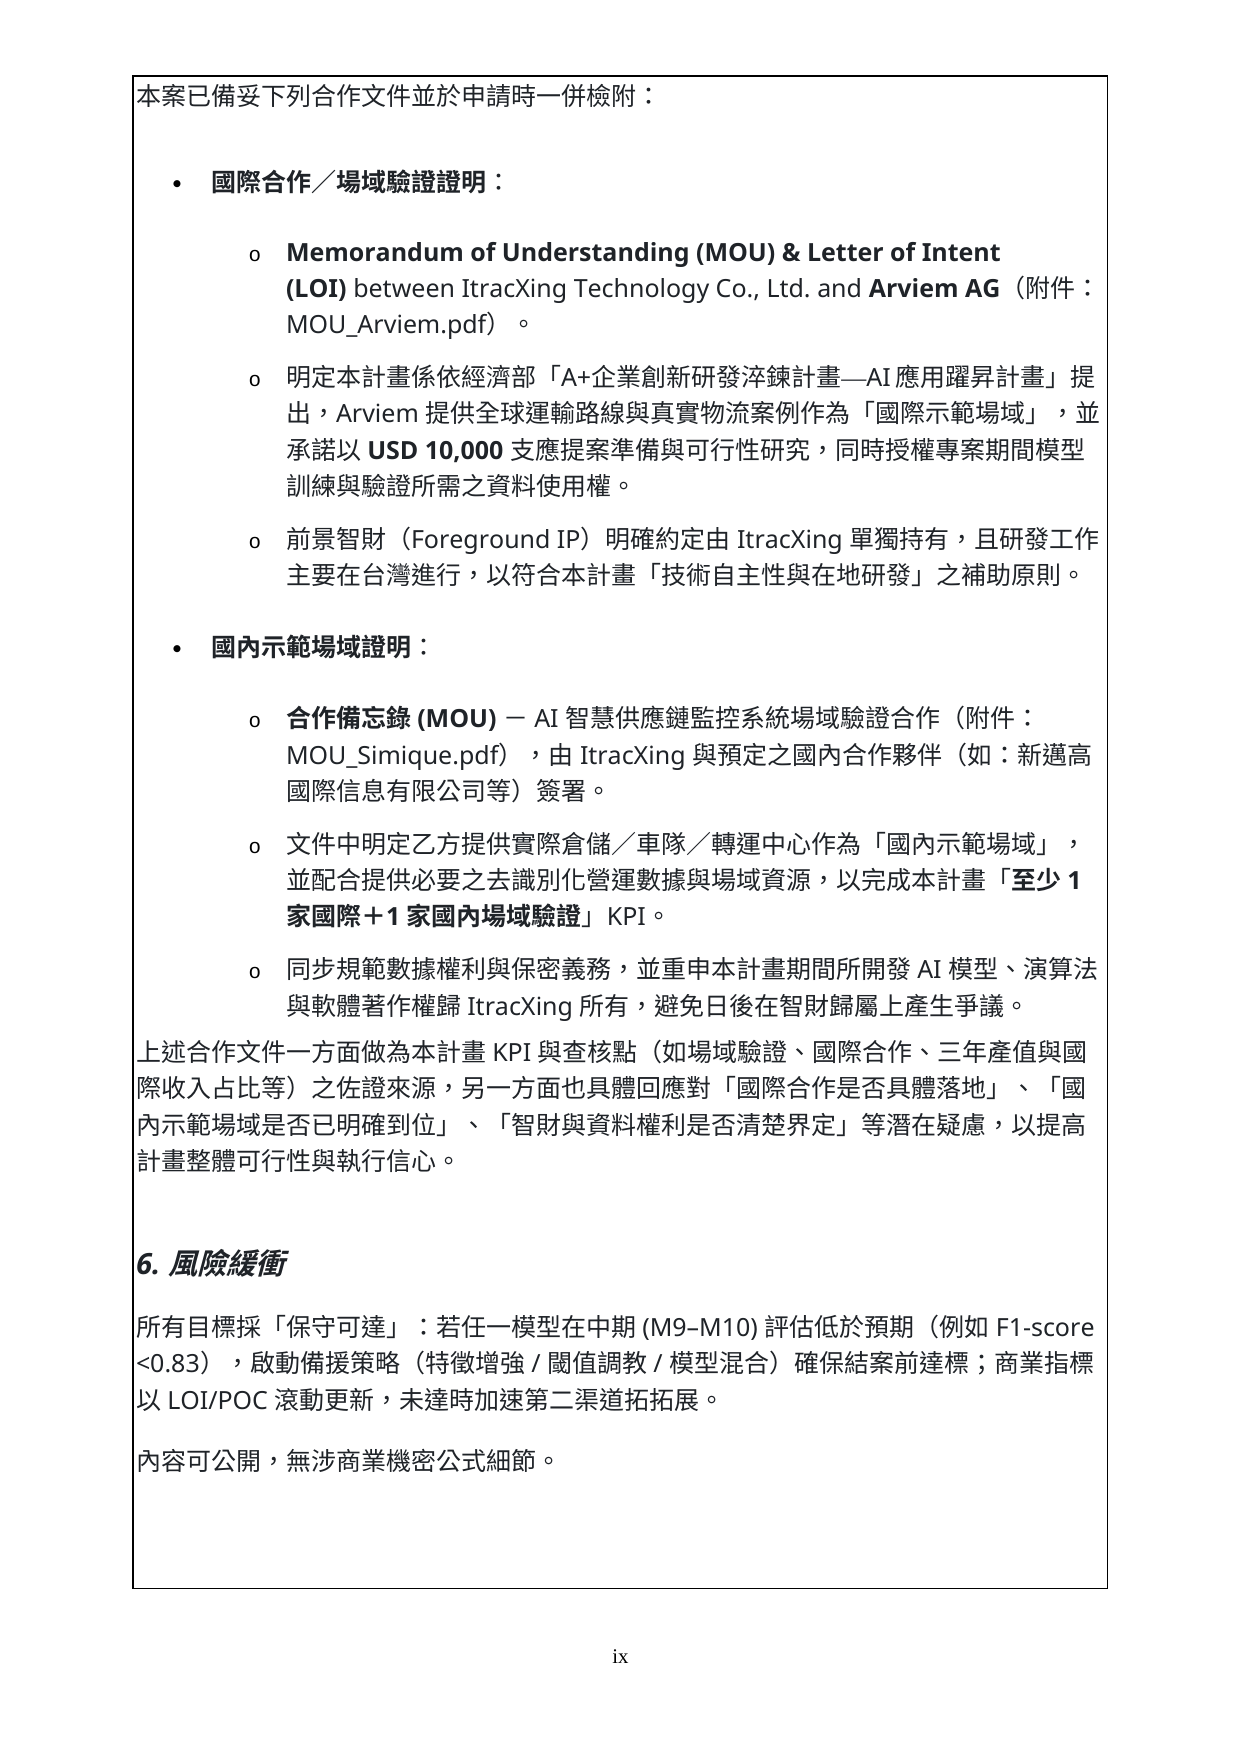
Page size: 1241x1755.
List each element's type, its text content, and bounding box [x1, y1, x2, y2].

table_header 計 畫 摘 要 申請公司簡介 計畫摘要(總字數200字內簡要說明申請業者欲解決之產業痛點及計畫內提出之 AI 應用技術與說明) 產業對應：八大產業第 7 項（電子組裝延伸：智慧製造／物流運輸）。 全球智慧物流監控與可追溯需求快速成長，2030 年運輸與物流市場規模預估達 NT$250.2 兆。本計畫由 ItracXing 與瑞士 Arviem 共同推動，聚焦「感測器可靠度不足、報表產出耗時、環境敏感貨品風險難以及時掌握、路線繞行與疑似竊盜無法即時辨識」四大痛點，分別建置電池壽命預測（RUL）、NLQ＋AI 自主式報告、環境異常偵測與路線／竊盜偵測四項 AI 模組。18 個月內完成 至少 1 家國際＋1 家國內場域（國際場域：Arviem；國內場域：SimiQue），達成感測器可靠度 ≥95%、風險回應時間縮短 ≥40%、溫濕度敏感貨品環境違規率下降 ≥30%、竊盜／未授權開啟事件偵測 F1-score ≥0.85，並建立可輸出的 AI-MaaS 服務模式，預估結案後三年累積產值約 NT$120M，提升台灣在 AI 智慧物流領域之國際能見度。 本計畫之三年 NT$120M 產值並非僅為估算，而是建立在具體 智慧周轉箱(Smart TOTE) 商業模式 之上：主力收費模式為「每箱每趟 AI 監控服務」，每一個智慧物流箱每完成一次端到端運輸收取約 USD 2 / TOTE / shipment，相較於單趟貨值與箱體資產價值僅為不到 1% 的邊際成本，卻可大幅降低環境違規與竊盜風險。以 1,000 個 Smart TOTE × 平均每年 50 趟 × 3 年 為例，可形成約 USD 300K（約 NT$9.6M） 之 AI 監控訂閱收入，再加上 IoT 裝置銷售與顧問／授權收入，構成後文所述「三年累積產值約 NT$120M（其中約 70% 為出口收入）」之主要試算基礎。 計畫結案時預期效益 計畫結案時預期效益（摘要表） 計畫結案時預期效益（量化指標來源與推導模型說明） 以下說明摘要表中各數值之「來源、假設、推導公式與驗證方式」，避免僅列目標未交代形成邏輯；所有指標已與後文 KPI／里程碑一致。 1. 指標形成總體邏輯 先盤點 2024–2025 內部與合作場域（Arviem）歷史資料：感測器運作天數、離線事件、溫濕度違規紀錄、GPS 軌跡、人工報告平均工時、異常事件回應時間。 建立 Baseline（現況）→ 對應可改進機制（模型或流程）→ 估算改進幅度（文獻量級＋內部測試）→ 設定「保守可達」目標。 改進幅度參考三來源： 內部小型試驗（Prototype / PoC） 國際公開研究/產業報告之常見可達區間（僅量級，不引用原文） 預期採用流程自動化替代人工的工時節省範圍（一般 40–70%） 2. 量化指標推導表 3. 核心模型/估算方法簡述 電池壽命預測（RUL）：時序深度學習 (LSTM/TFT) 搭配生存分析。 異常偵測：統計門檻 + 變化點 (CUSUM/BOCPD) + 事件對齊（箱門/路段）。 路線偏離/ETA：GPS 時序編碼結合路網與運輸行為特徵；ETA 誤差改善→路線調度→無效里程下降。 NLQ：語意層 (Domain Ontology) + NL-to-SQL 規則約束 + 澄清回合（拒答策略降低 hallucination）。 成本/產值：自底向上 (客戶數 × ASP × 裝置數) 與自頂向下 (渠道客戶滲透率) 雙向交叉驗證。 ESG：路線最佳化與預測性維護（避免離線重派）→ 無效運輸減少；採公開排放係數估算 CO₂。 4. 驗證與查核配套 每季模型性能報告（電池壽命預測、異常、路線）。 事件與里程日誌可追溯（原始資料＋處置紀錄）。 NLQ 查詢審計：語意轉換、SQL、結果快照留存 ≥12 個月。 財務與產值：客戶合約/發票/部署清單交叉稽核。 ESG：行駛里程、預警介入紀錄、裝置節電（採樣頻率變動）集中報表。 5. 合作文件與附件說明（國際＋國內場域） 為強化本計畫在「國際合作」、「國內示範場域」與「自主研發在台」之查核可近性，本案已備妥下列合作文件並於申請時一併檢附： 國際合作／場域驗證證明： Memorandum of Understanding (MOU) & Letter of Intent (LOI) between ItracXing Technology Co., Ltd. and Arviem AG（附件：MOU_Arviem.pdf）。 明定本計畫係依經濟部「A+企業創新研發淬鍊計畫—AI應用躍昇計畫」提出，Arviem 提供全球運輸路線與真實物流案例作為「國際示範場域」，並承諾以 USD 10,000 支應提案準備與可行性研究，同時授權專案期間模型訓練與驗證所需之資料使用權。 前景智財（Foreground IP）明確約定由 ItracXing 單獨持有，且研發工作主要在台灣進行，以符合本計畫「技術自主性與在地研發」之補助原則。 國內示範場域證明： 合作備忘錄 (MOU) － AI 智慧供應鏈監控系統場域驗證合作（附件：MOU_Simique.pdf），由 ItracXing 與預定之國內合作夥伴（如：新邁高國際信息有限公司等）簽署。 文件中明定乙方提供實際倉儲／車隊／轉運中心作為「國內示範場域」，並配合提供必要之去識別化營運數據與場域資源，以完成本計畫「至少 1 家國際＋1 家國內場域驗證」KPI。 同步規範數據權利與保密義務，並重申本計畫期間所開發 AI 模型、演算法與軟體著作權歸 ItracXing 所有，避免日後在智財歸屬上產生爭議。 上述合作文件一方面做為本計畫 KPI 與查核點（如場域驗證、國際合作、三年產值與國際收入占比等）之佐證來源，另一方面也具體回應對「國際合作是否具體落地」、「國內示範場域是否已明確到位」、「智財與資料權利是否清楚界定」等潛在疑慮，以提高計畫整體可行性與執行信心。 6. 風險緩衝 所有目標採「保守可達」：若任一模型在中期 (M9–M10) 評估低於預期（例如 F1-score <0.83），啟動備援策略（特徵增強 / 閾值調教 / 模型混合）確保結案前達標；商業指標以 LOI/POC 滾動更新，未達時加速第二渠道拓拓展。 內容可公開，無涉商業機密公式細節。 關鍵字(至少列出三項) 供應鏈AI監控、可解釋AI、多智能體、IoT自適應採樣、智慧製造、電子組裝、物流運輸、智慧物流、八大產業第7項 [134, 77, 1107, 1588]
